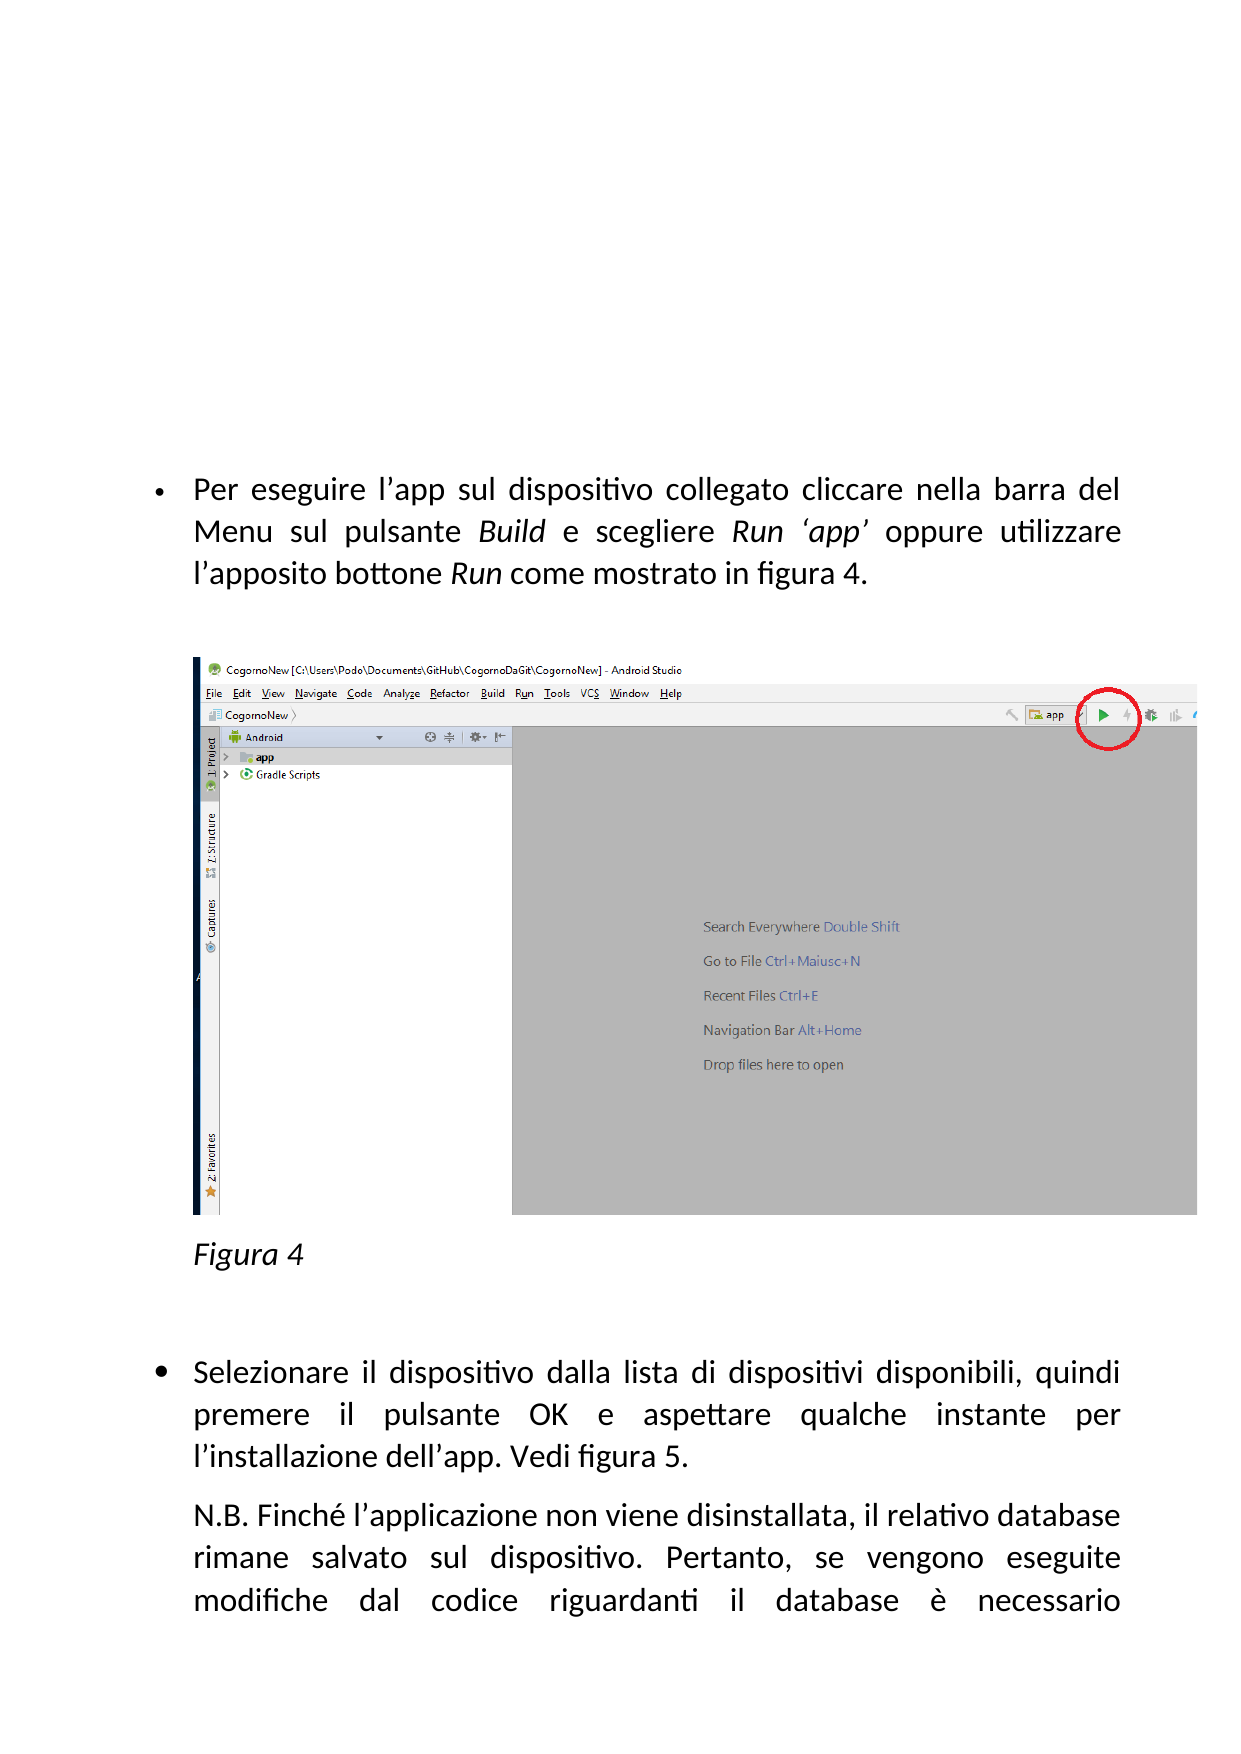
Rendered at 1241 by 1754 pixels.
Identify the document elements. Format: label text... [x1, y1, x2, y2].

list Selezionare il dispositivo dalla lista di dispositivi disponibili, quindi premere il pulsante OK e aspettare qualche instante per l’installazione dell’app. Vedi figura 5. [156, 1351, 1122, 1476]
list Per eseguire l’app sul dispositivo collegato cliccare nella barra del Menu sul pulsante Build e scegliere Run ‘app’ oppure utilizzare l’apposito bottone Run come mostrato in figura 4. [156, 468, 1122, 593]
text N.B. Finché l’applicazione non viene disinstallata, il relativo database rimane salvato sul dispositivo. Pertanto, se vengono eseguite modifiche dal codice riguardanti il database è necessario [193, 1494, 1122, 1619]
text Figura 4 [193, 1233, 1122, 1273]
